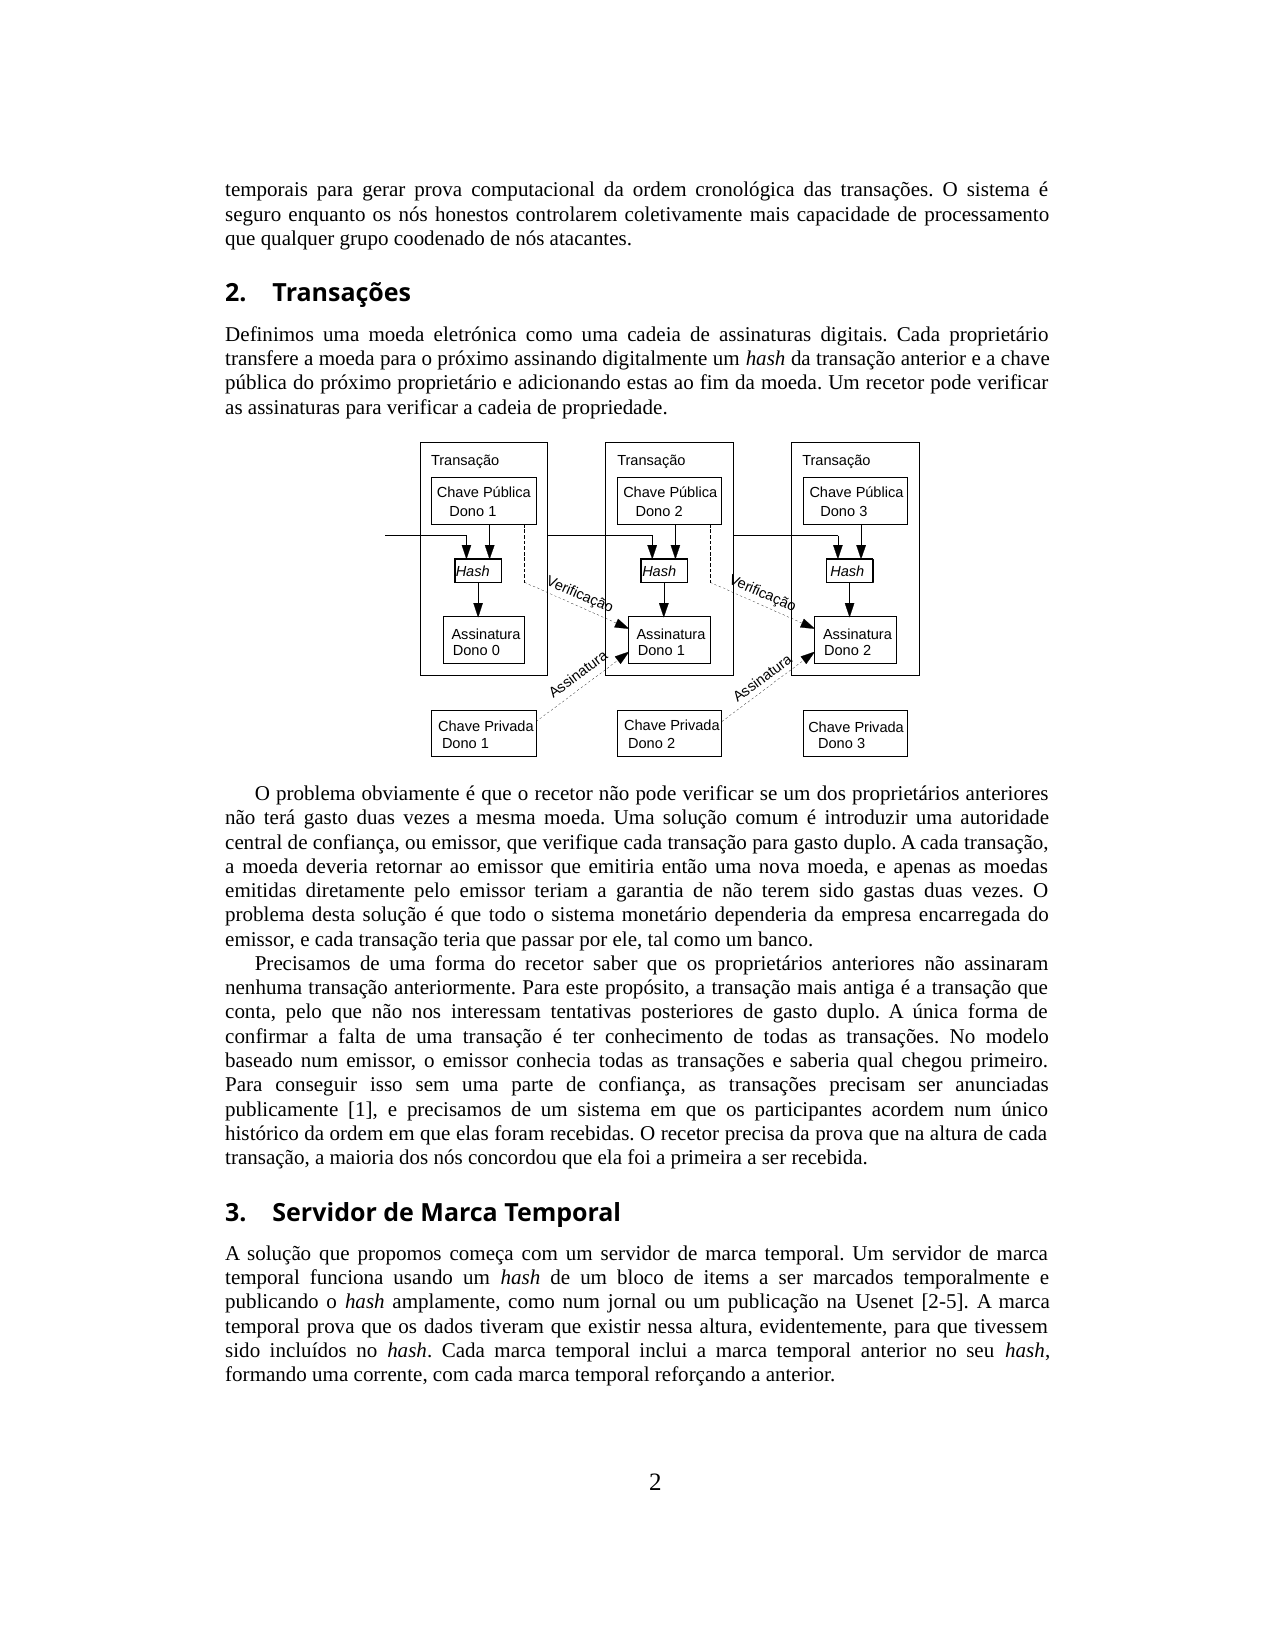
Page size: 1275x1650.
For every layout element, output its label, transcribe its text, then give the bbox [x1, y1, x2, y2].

subtitle 3. Servidor de Marca Temporal [225, 1194, 1050, 1228]
list O problema obviamente é que o recetor não pode verificar se um dos proprietários anteriores não terá gasto duas vezes a mesma moeda. Uma solução comum é introduzir uma autoridade central de confiança, ou emissor, que verifique cada transação para gasto duplo. A cada transação, a moeda deveria retornar ao emissor que emitiria então uma nova moeda, e apenas as moedas emitidas diretamente pelo emissor teriam a garantia de não terem sido gastas duas vezes. O problema desta solução é que todo o sistema monetário dependeria da empresa encarregada do emissor, e cada transação teria que passar por ele, tal como um banco. [225, 781, 1050, 951]
text A solução que propomos começa com um servidor de marca temporal. Um servidor de marca temporal funciona usando um hash de um bloco de items a ser marcados temporalmente e publicando o hash amplamente, como num jornal ou um publicação na Usenet [2-5]. A marca temporal prova que os dados tiveram que existir nessa altura, evidentemente, para que tivessem sido incluídos no hash. Cada marca temporal inclui a marca temporal anterior no seu hash, formando uma corrente, com cada marca temporal reforçando a anterior. [225, 1241, 1050, 1386]
text temporais para gerar prova computacional da ordem cronológica das transações. O sistema é seguro enquanto os nós honestos controlarem coletivamente mais capacidade de processamento que qualquer grupo coodenado de nós atacantes. [225, 177, 1050, 250]
text Definimos uma moeda eletrónica como uma cadeia de assinaturas digitais. Cada proprietário transfere a moeda para o próximo assinando digitalmente um hash da transação anterior e a chave pública do próximo proprietário e adicionando estas ao fim da moeda. Um recetor pode verificar as assinaturas para verificar a cadeia de propriedade. [225, 322, 1050, 419]
text Precisamos de uma forma do recetor saber que os proprietários anteriores não assinaram nenhuma transação anteriormente. Para este propósito, a transação mais antiga é a transação que conta, pelo que não nos interessam tentativas posteriores de gasto duplo. A única forma de confirmar a falta de uma transação é ter conhecimento de todas as transações. No modelo baseado num emissor, o emissor conhecia todas as transações e saberia qual chegou primeiro. Para conseguir isso sem uma parte de confiança, as transações precisam ser anunciadas publicamente [1], e precisamos de um sistema em que os participantes acordem num único histórico da ordem em que elas foram recebidas. O recetor precisa da prova que na altura de cada transação, a maioria dos nós concordou que ela foi a primeira a ser recebida. [225, 951, 1050, 1169]
subtitle 2. Transações [225, 275, 1050, 309]
